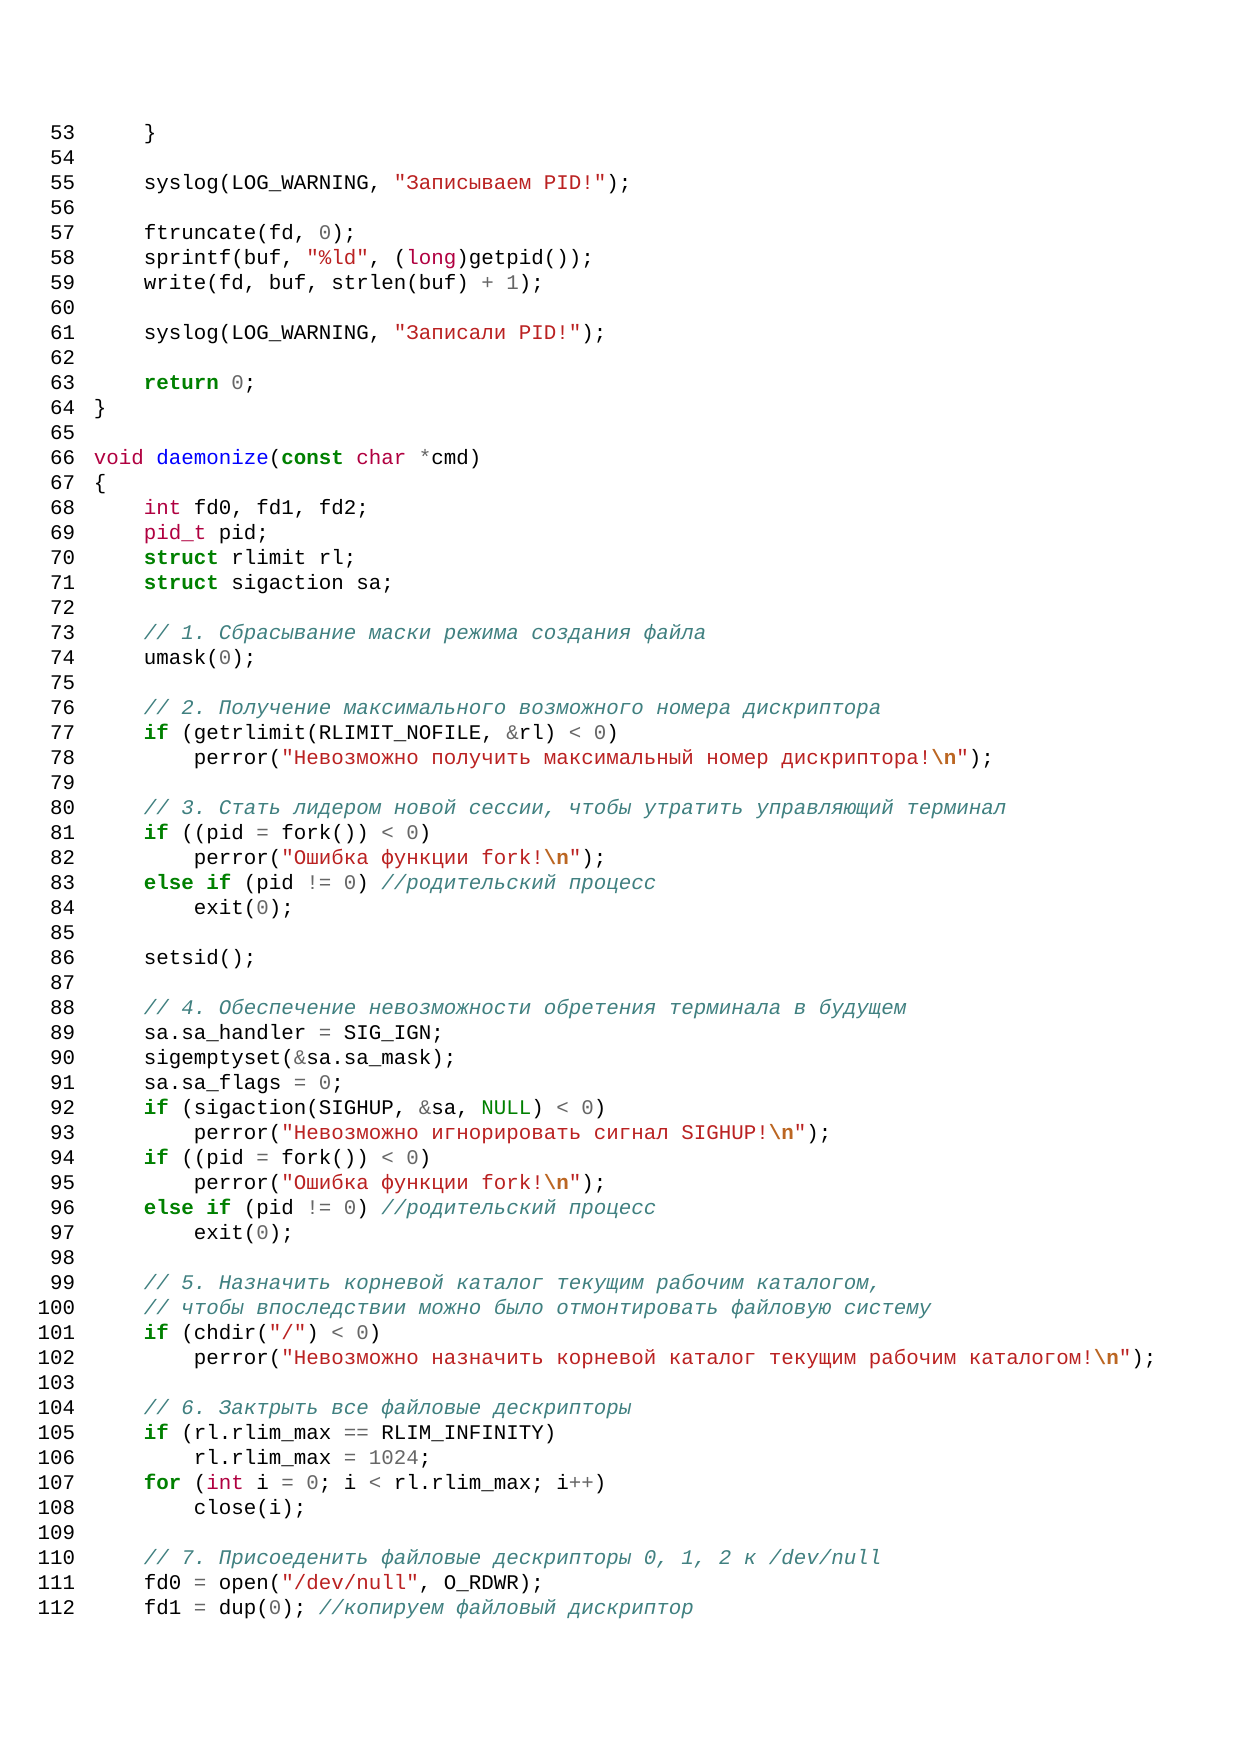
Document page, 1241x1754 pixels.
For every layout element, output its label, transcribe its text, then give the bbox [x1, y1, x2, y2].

table_header 53 54 55 56 57 58 59 60 61 62 63 64 65 66 67 68 69 70 71 72 73 74 75 76 77 78 79 80 81 82 83 84 85 86 87 88 89 90 91 92 93 94 95 96 97 98 99 100 101 102 103 104 105 106 107 108 109 110 111 112 [34, 118, 91, 1624]
table_header } syslog(LOG_WARNING, "Записываем PID!"); ftruncate(fd, 0); sprintf(buf, "%ld", (long)getpid()); write(fd, buf, strlen(buf) + 1); syslog(LOG_WARNING, "Записали PID!"); return 0; } void daemonize(const char *cmd) { int fd0, fd1, fd2; pid_t pid; struct rlimit rl; struct sigaction sa; // 1. Сбрасывание маски режима создания файла umask(0); // 2. Получение максимального возможного номера дискриптора if (getrlimit(RLIMIT_NOFILE, &rl) < 0) perror("Невозможно получить максимальный номер дискриптора!\n"); // 3. Стать лидером новой сессии, чтобы утратить управляющий терминал if ((pid = fork()) < 0) perror("Ошибка функции fork!\n"); else if (pid != 0) //родительский процесс exit(0); setsid(); // 4. Обеспечение невозможности обретения терминала в будущем sa.sa_handler = SIG_IGN; sigemptyset(&sa.sa_mask); sa.sa_flags = 0; if (sigaction(SIGHUP, &sa, NULL) < 0) perror("Невозможно игнорировать сигнал SIGHUP!\n"); if ((pid = fork()) < 0) perror("Ошибка функции fork!\n"); else if (pid != 0) //родительский процесс exit(0); // 5. Назначить корневой каталог текущим рабочим каталогом, // чтобы впоследствии можно было отмонтировать файловую систему if (chdir("/") < 0) perror("Невозможно назначить корневой каталог текущим рабочим каталогом!\n"); // 6. Зактрыть все файловые дескрипторы if (rl.rlim_max == RLIM_INFINITY) rl.rlim_max = 1024; for (int i = 0; i < rl.rlim_max; i++) close(i); // 7. Присоеденить файловые дескрипторы 0, 1, 2 к /dev/null fd0 = open("/dev/null", O_RDWR); fd1 = dup(0); //копируем файловый дискриптор [91, 118, 1240, 1624]
